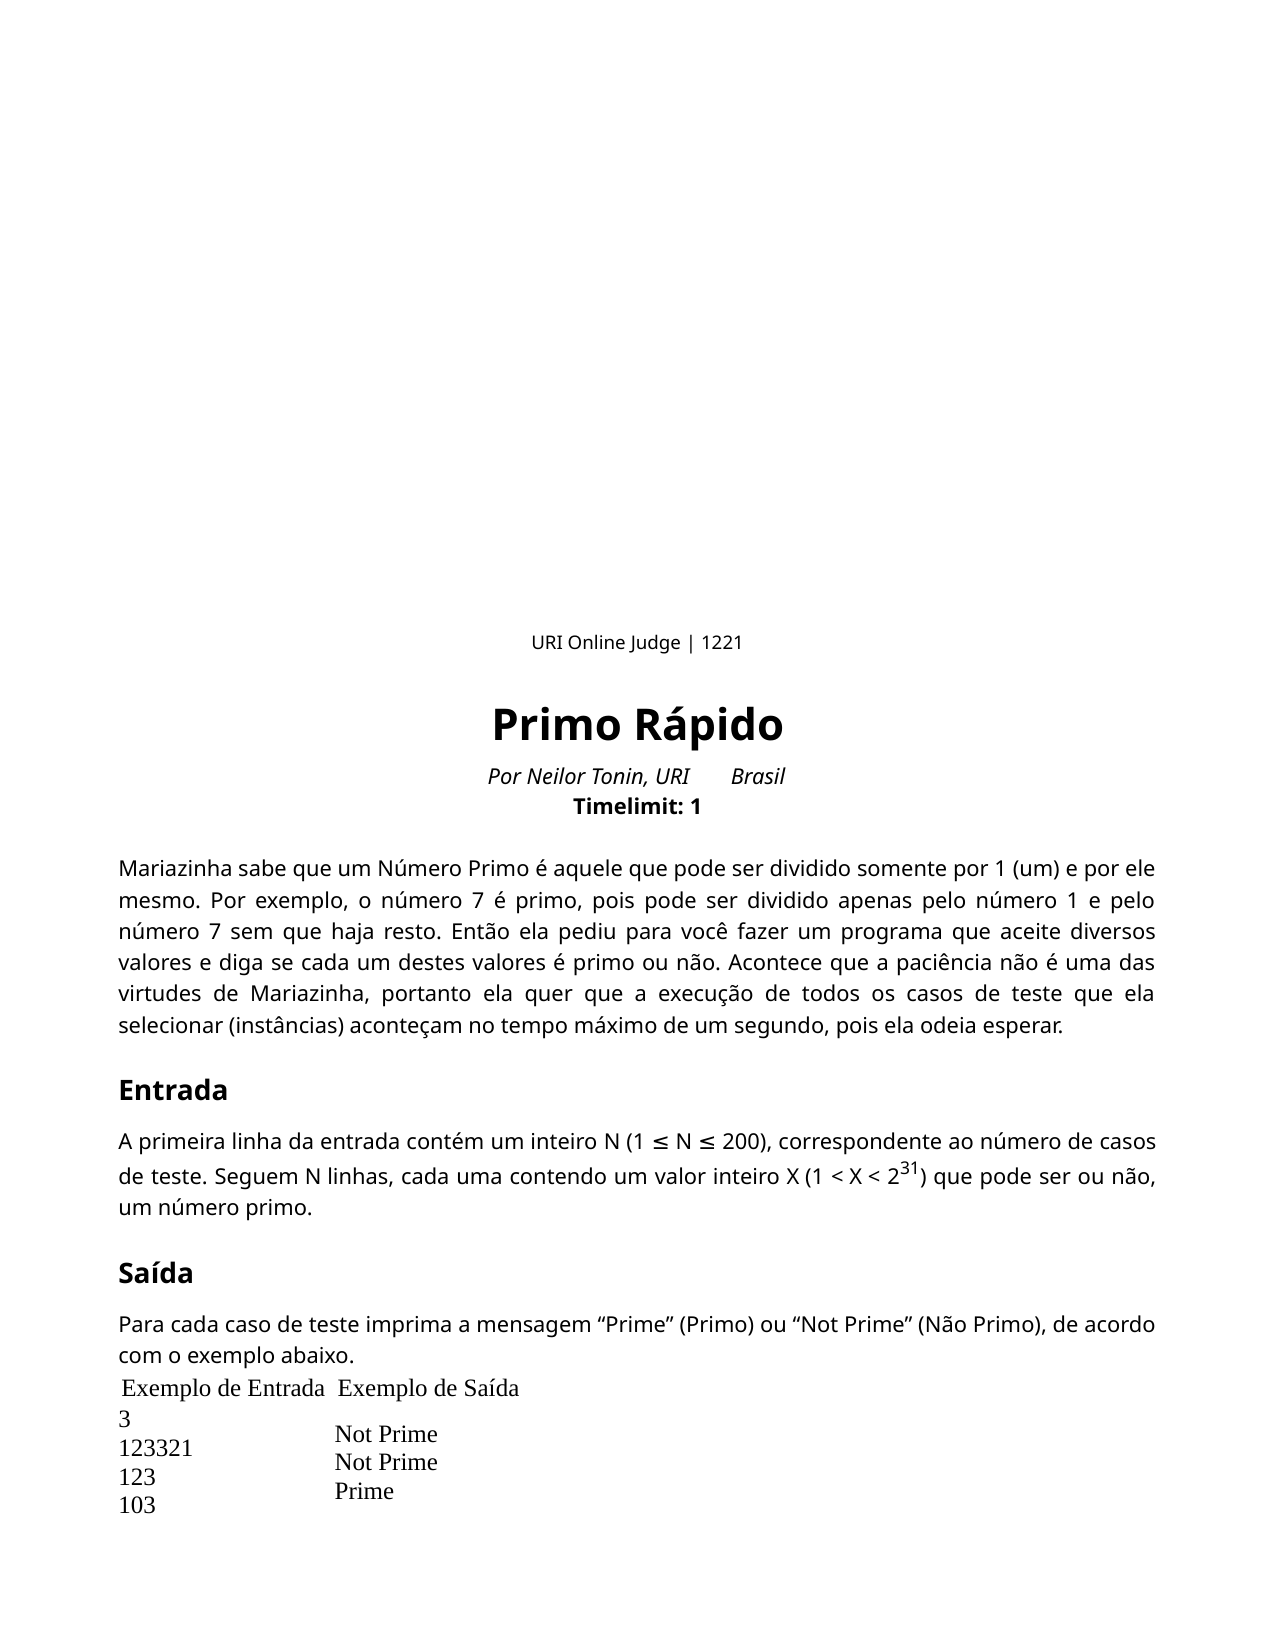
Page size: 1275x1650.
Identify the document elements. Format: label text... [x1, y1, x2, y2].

table_header Exemplo de Entrada [118, 1370, 334, 1404]
table_cell 3 123321 123 103 [118, 1404, 334, 1519]
text Timelimit: 1 [118, 791, 1157, 821]
text Por Neilor Tonin, URI Brasil [118, 761, 1157, 791]
table_header Exemplo de Saída [334, 1370, 531, 1404]
text Mariazinha sabe que um Número Primo é aquele que pode ser dividido somente por 1 (um) e por ele mesmo. Por exemplo, o número 7 é primo, pois pode ser dividido apenas pelo número 1 e pelo número 7 sem que haja resto. Então ela pediu para você fazer um programa que aceite diversos valores e diga se cada um destes valores é primo ou não. Acontece que a paciência não é uma das virtudes de Mariazinha, portanto ela quer que a execução de todos os casos de teste que ela selecionar (instâncias) aconteçam no tempo máximo de um segundo, pois ela odeia esperar. [118, 852, 1157, 1039]
text Para cada caso de teste imprima a mensagem “Prime” (Primo) ou “Not Prime” (Não Primo), de acordo com o exemplo abaixo. [118, 1307, 1157, 1370]
table_cell Not Prime Not Prime Prime [334, 1404, 531, 1519]
text URI Online Judge | 1221 [118, 629, 1157, 654]
subtitle Entrada [118, 1071, 1157, 1109]
subtitle Primo Rápido [118, 694, 1157, 753]
subtitle Saída [118, 1253, 1157, 1292]
text A primeira linha da entrada contém um inteiro N (1 ≤ N ≤ 200), correspondente ao número de casos de teste. Seguem N linhas, cada uma contendo um valor inteiro X (1 < X < 231) que pode ser ou não, um número primo. [118, 1124, 1157, 1222]
